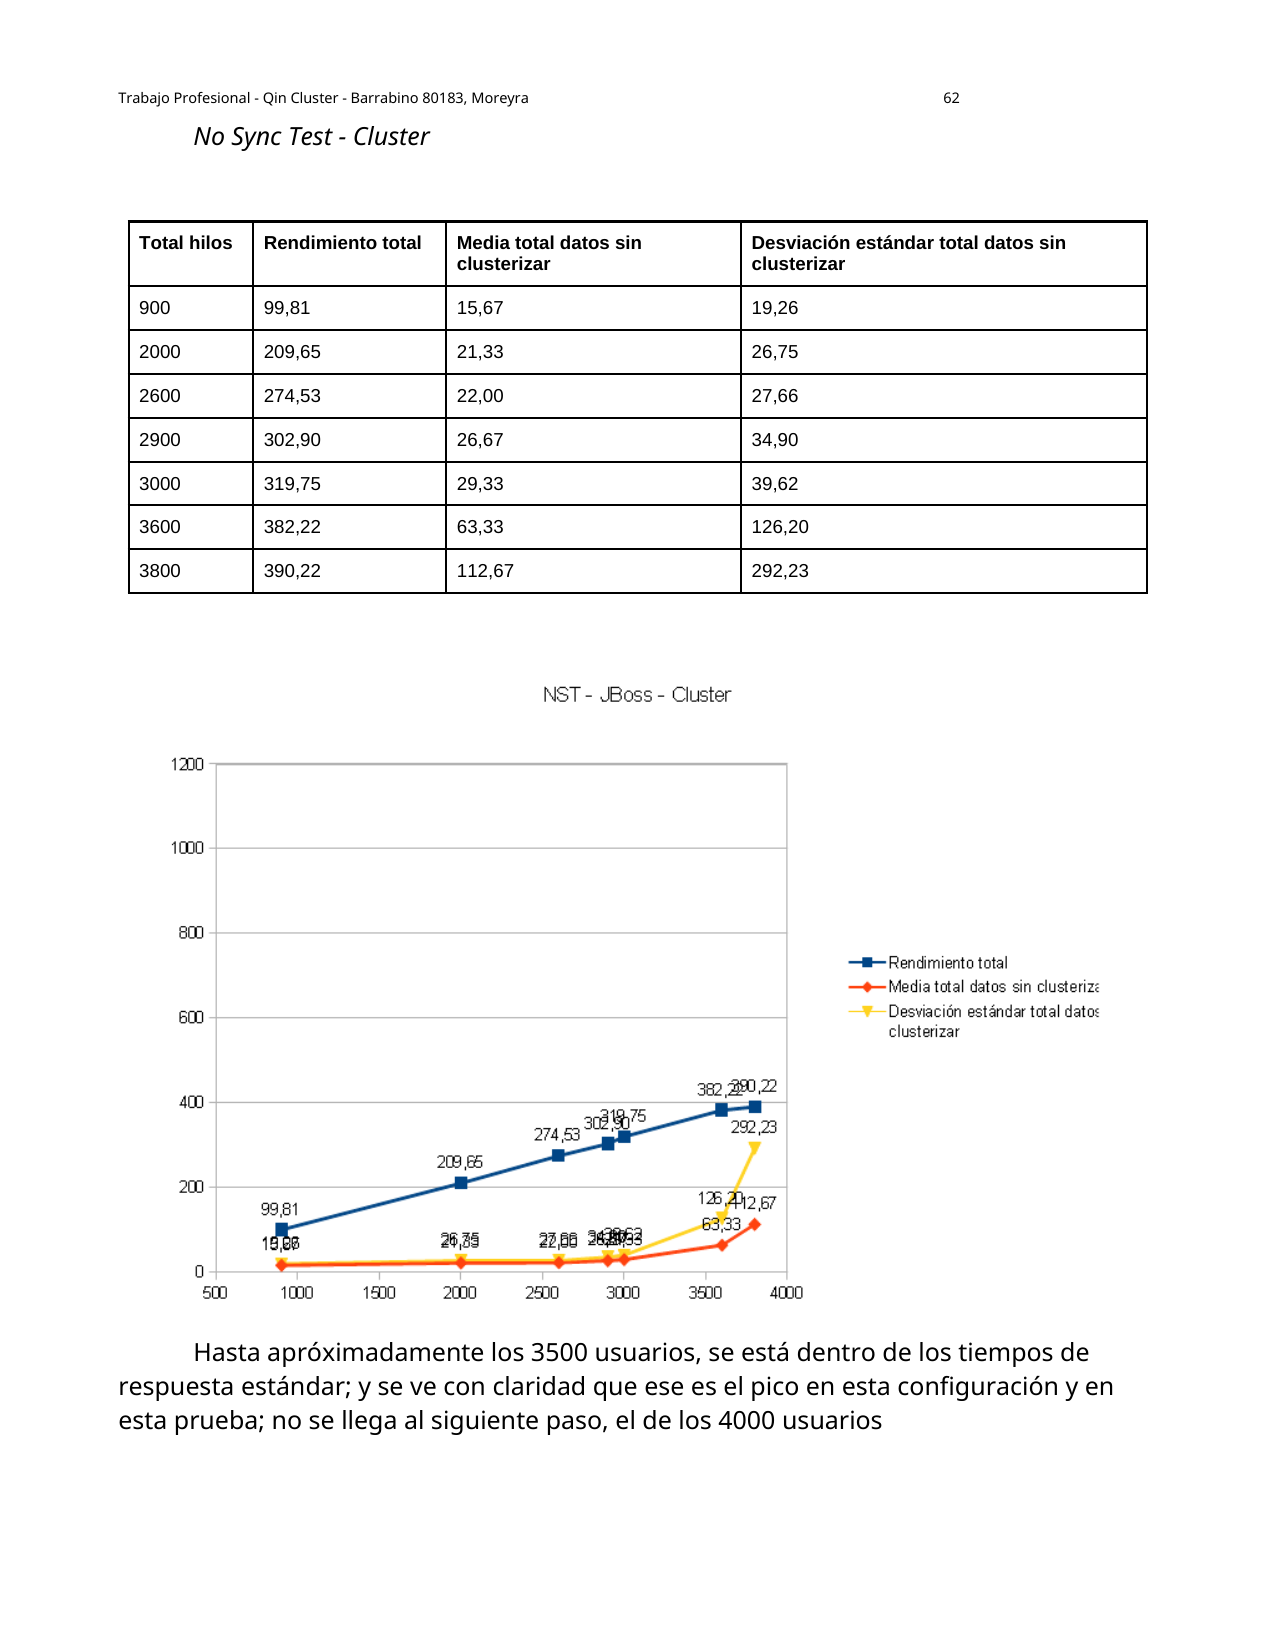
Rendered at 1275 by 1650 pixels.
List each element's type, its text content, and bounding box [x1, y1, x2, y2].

table_cell 21,33 [447, 331, 740, 373]
text No Sync Test - Cluster [118, 118, 1157, 152]
table_cell 63,33 [447, 506, 740, 548]
table_cell 390,22 [254, 550, 445, 592]
table_cell 27,66 [742, 375, 1146, 417]
table_cell 3000 [130, 463, 252, 504]
table_cell 19,26 [742, 287, 1146, 329]
table_cell 15,67 [447, 287, 740, 329]
table_cell 29,33 [447, 463, 740, 504]
table_cell 22,00 [447, 375, 740, 417]
table_cell 274,53 [254, 375, 445, 417]
table_cell 26,75 [742, 331, 1146, 373]
table_cell 99,81 [254, 287, 445, 329]
text Hasta apróximadamente los 3500 usuarios, se está dentro de los tiempos de respuesta estándar; y se ve con claridad que ese es el pico en esta configuración y en esta prueba; no se llega al siguiente paso, el de los 4000 usuarios [118, 1334, 1157, 1436]
table_cell 302,90 [254, 419, 445, 461]
table_header Rendimiento total [254, 223, 445, 285]
table_cell 2900 [130, 419, 252, 461]
table_header Desviación estándar total datos sin clusterizar [742, 223, 1146, 285]
table_cell 319,75 [254, 463, 445, 504]
table_cell 382,22 [254, 506, 445, 548]
table_cell 112,67 [447, 550, 740, 592]
table_cell 2600 [130, 375, 252, 417]
table_cell 39,62 [742, 463, 1146, 504]
table_cell 3800 [130, 550, 252, 592]
table_header Media total datos sin clusterizar [447, 223, 740, 285]
table_cell 126,20 [742, 506, 1146, 548]
table_cell 209,65 [254, 331, 445, 373]
table_header Total hilos [130, 223, 252, 285]
table_cell 3600 [130, 506, 252, 548]
table_cell 2000 [130, 331, 252, 373]
picture [136, 662, 1139, 1335]
table_cell 26,67 [447, 419, 740, 461]
table_cell 34,90 [742, 419, 1146, 461]
table_cell 900 [130, 287, 252, 329]
table_cell 292,23 [742, 550, 1146, 592]
